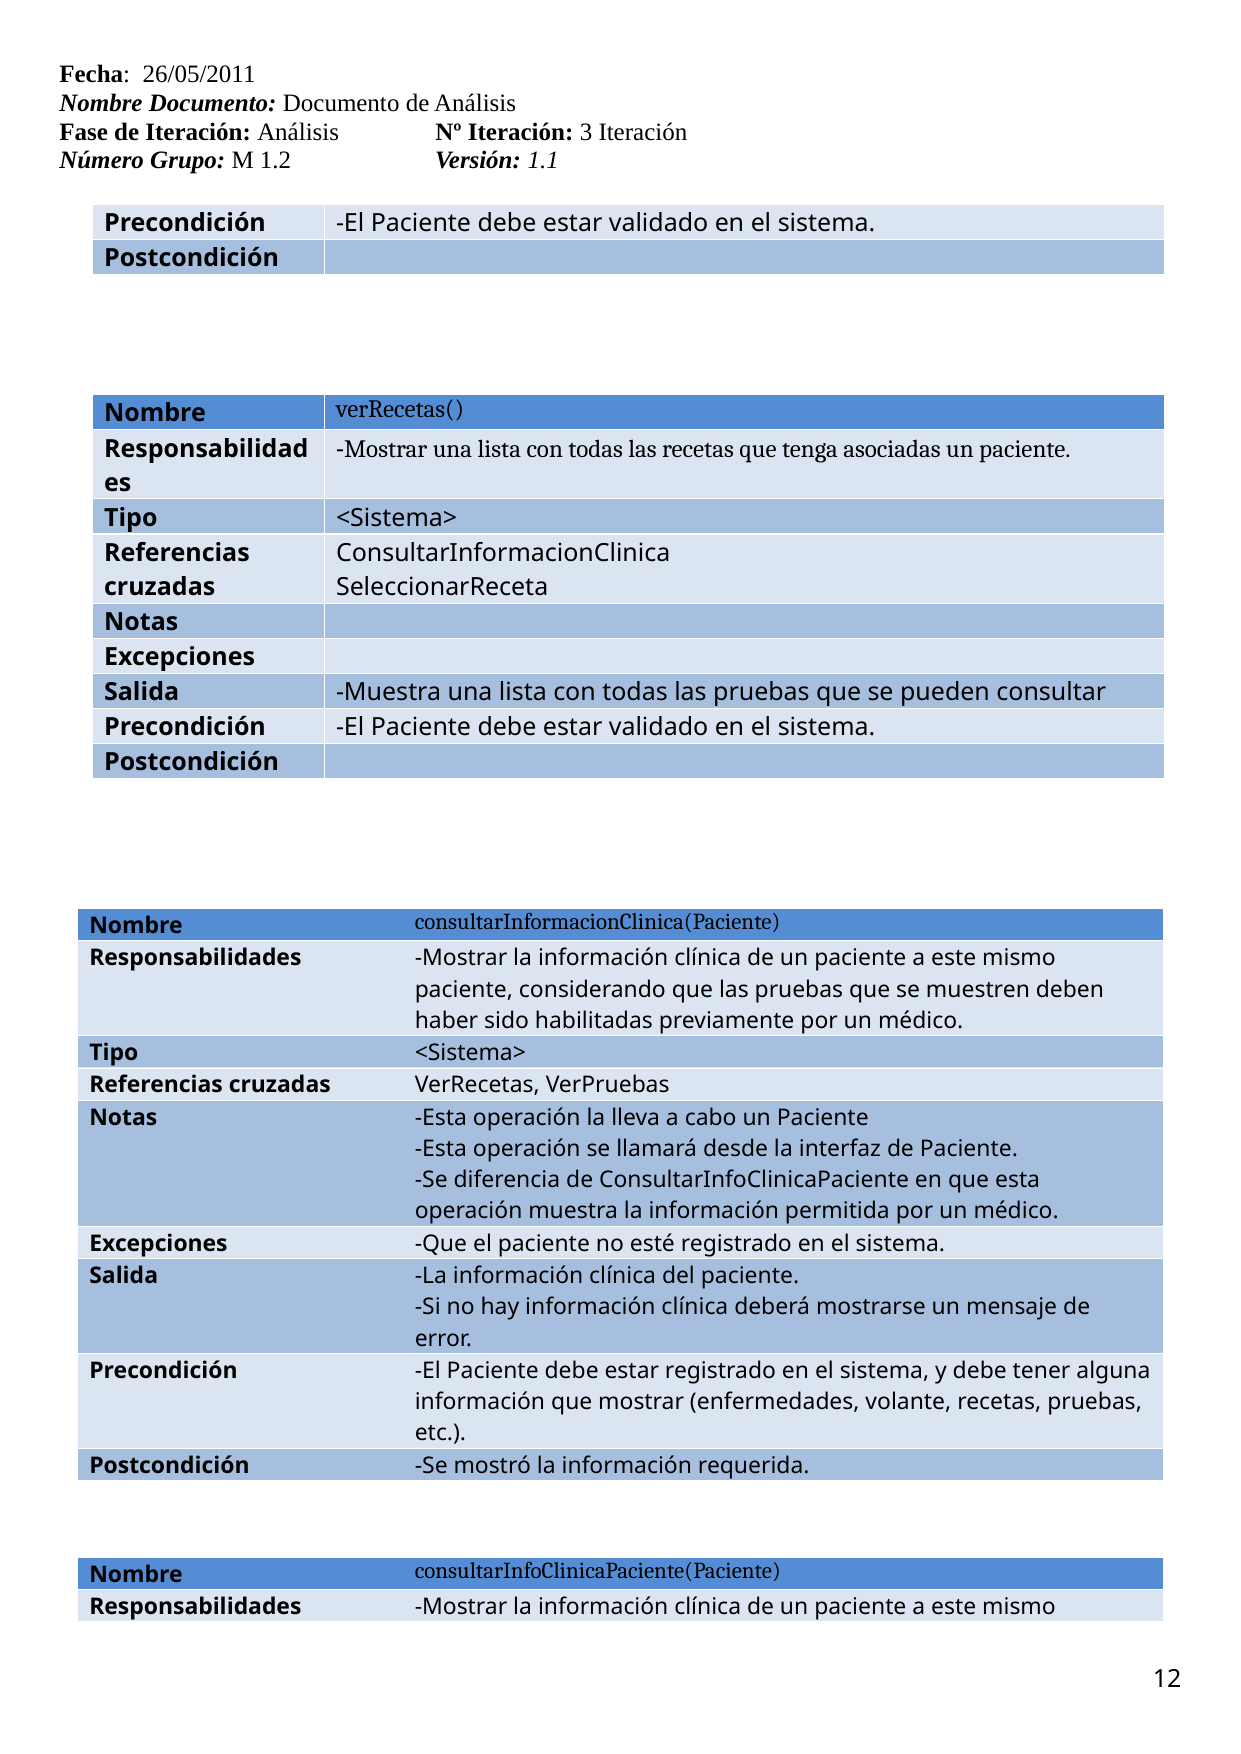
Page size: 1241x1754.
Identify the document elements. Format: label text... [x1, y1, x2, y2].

table_cell VerRecetas, VerPruebas [403, 1069, 1163, 1100]
table_cell ConsultarInformacionClinica SeleccionarReceta [325, 535, 1164, 603]
table_cell -El Paciente debe estar registrado en el sistema, y debe tener alguna información que mostrar (enfermedades, volante, recetas, pruebas, etc.). [403, 1354, 1163, 1448]
table_header verRecetas() [325, 395, 1164, 429]
table_cell Salida [93, 674, 324, 708]
table_cell -Mostrar la información clínica de un paciente a este mismo [403, 1590, 1163, 1621]
table_cell <Sistema> [325, 499, 1164, 533]
table_cell -Mostrar la información clínica de un paciente a este mismo paciente, considerando que las pruebas que se muestren deben haber sido habilitadas previamente por un médico. [403, 941, 1163, 1035]
table_cell -Se mostró la información requerida. [403, 1449, 1163, 1480]
table_header Nombre [93, 395, 324, 429]
table_cell [325, 604, 1164, 638]
table_cell Tipo [93, 499, 324, 533]
table_cell Precondición [78, 1354, 403, 1448]
table_cell Postcondición [78, 1449, 403, 1480]
table_cell -La información clínica del paciente. -Si no hay información clínica deberá mostrarse un mensaje de error. [403, 1259, 1163, 1353]
table_cell Notas [93, 604, 324, 638]
table_cell Responsabilidades [78, 941, 403, 1035]
table_cell -Esta operación la lleva a cabo un Paciente -Esta operación se llamará desde la interfaz de Paciente. -Se diferencia de ConsultarInfoClinicaPaciente en que esta operación muestra la información permitida por un médico. [403, 1101, 1163, 1226]
table_cell -El Paciente debe estar validado en el sistema. [325, 205, 1164, 239]
table_cell <Sistema> [403, 1036, 1163, 1067]
table_cell -Mostrar una lista con todas las recetas que tenga asociadas un paciente. [325, 430, 1164, 498]
table_cell Excepciones [78, 1227, 403, 1258]
table_cell -El Paciente debe estar validado en el sistema. [325, 709, 1164, 743]
table_cell Precondición [93, 205, 324, 239]
table_cell Postcondición [93, 744, 324, 778]
table_cell Precondición [93, 709, 324, 743]
table_header Nombre [78, 909, 403, 940]
table_cell [325, 240, 1164, 274]
table_cell [325, 744, 1164, 778]
table_header consultarInformacionClinica(Paciente) [403, 909, 1163, 940]
table_cell -Muestra una lista con todas las pruebas que se pueden consultar [325, 674, 1164, 708]
table_cell [325, 639, 1164, 673]
table_cell Excepciones [93, 639, 324, 673]
table_cell Postcondición [93, 240, 324, 274]
table_cell Tipo [78, 1036, 403, 1067]
table_cell Responsabilidades [93, 430, 324, 498]
table_cell Referencias cruzadas [93, 535, 324, 603]
table_cell Salida [78, 1259, 403, 1353]
table_header consultarInfoClinicaPaciente(Paciente) [403, 1558, 1163, 1589]
table_header Nombre [78, 1558, 403, 1589]
table_cell Responsabilidades [78, 1590, 403, 1621]
table_cell Referencias cruzadas [78, 1069, 403, 1100]
table_cell -Que el paciente no esté registrado en el sistema. [403, 1227, 1163, 1258]
table_cell Notas [78, 1101, 403, 1226]
